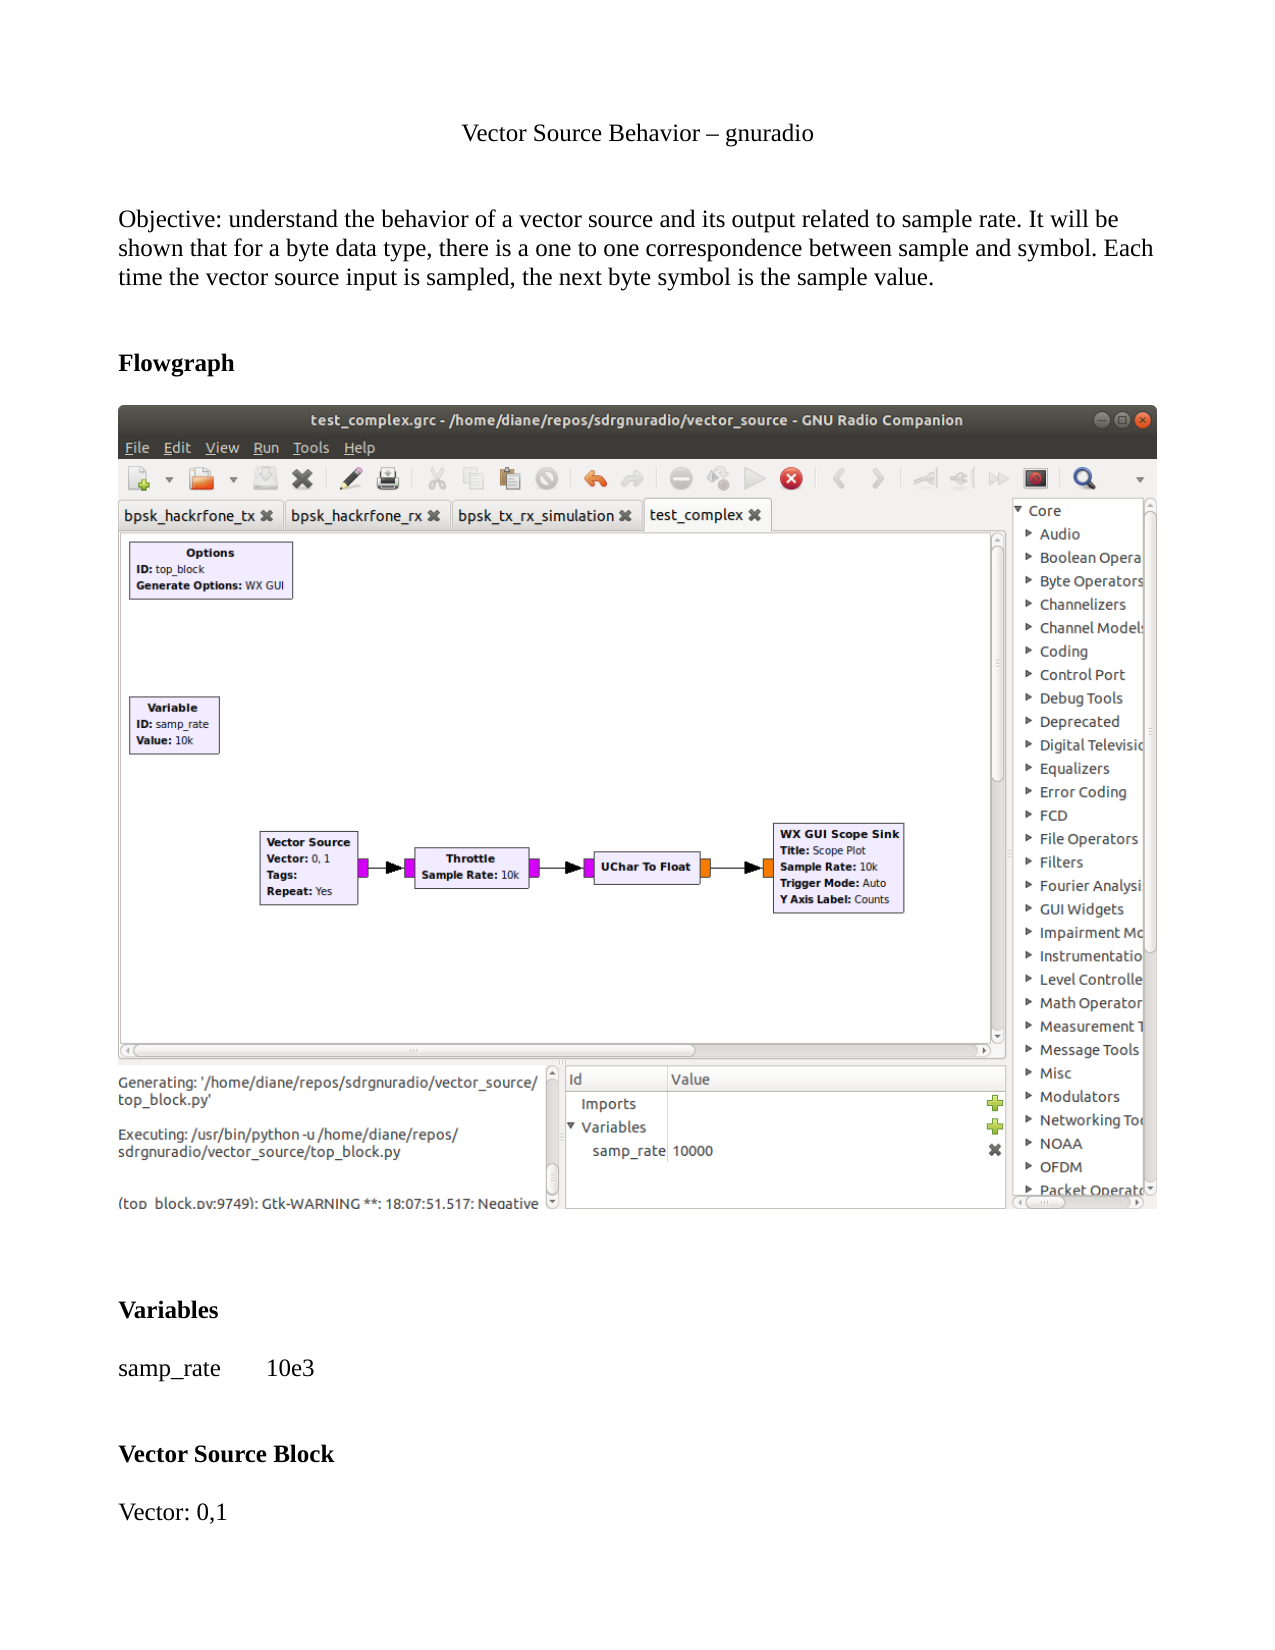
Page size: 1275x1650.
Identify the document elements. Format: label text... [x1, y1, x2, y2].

text Vector: 0,1 [118, 1497, 1157, 1525]
text Vector Source Block [118, 1439, 1157, 1468]
text Variables [118, 1295, 1157, 1324]
text Objective: understand the behavior of a vector source and its output related to sample rate. It will be shown that for a byte data type, there is a one to one correspondence between sample and symbol. Each time the vector source input is sampled, the next byte symbol is the sample value. [118, 204, 1157, 291]
text Flowgraph [118, 348, 1157, 377]
text Vector Source Behavior – gnuradio [118, 118, 1157, 147]
picture [118, 405, 1157, 1209]
text samp_rate 10e3 [118, 1353, 1157, 1382]
